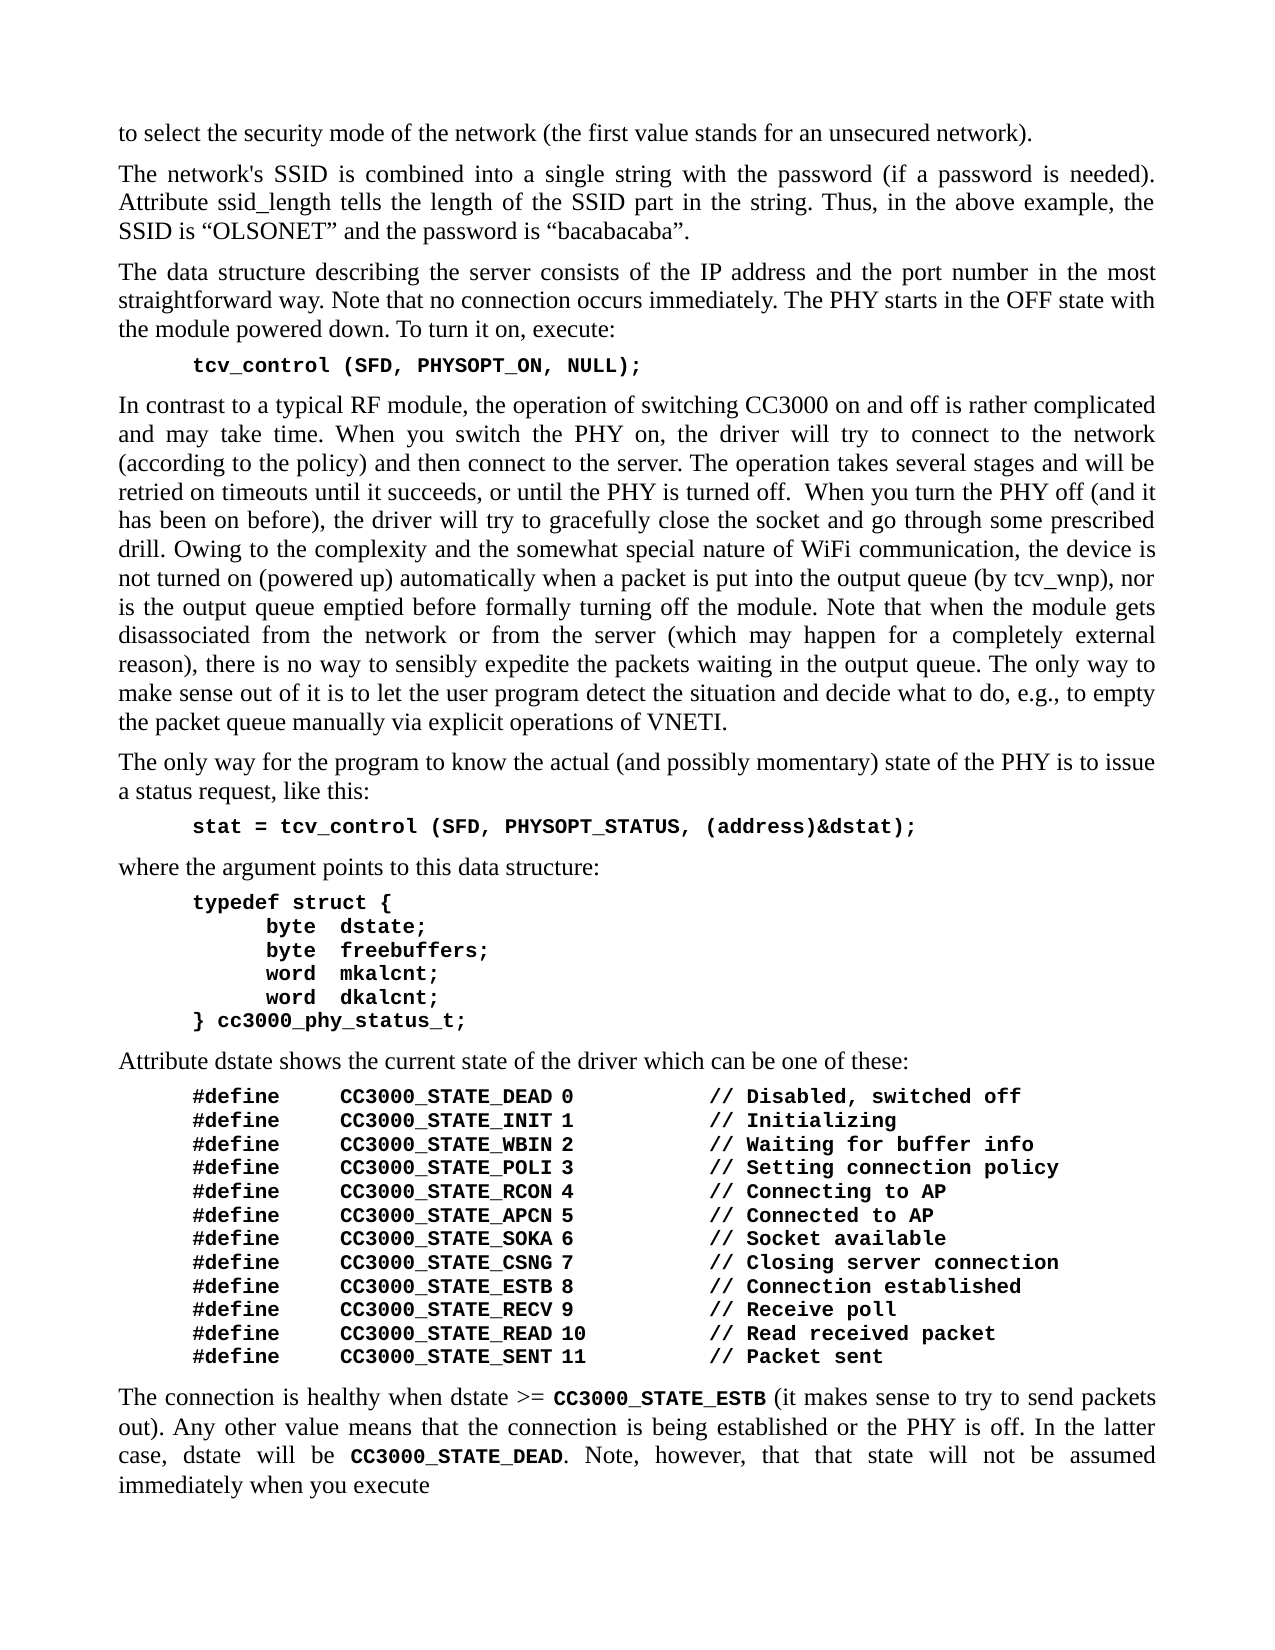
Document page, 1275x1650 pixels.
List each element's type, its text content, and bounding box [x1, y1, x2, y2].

text In contrast to a typical RF module, the operation of switching CC3000 on and off is rather complicated and may take time. When you switch the PHY on, the driver will try to connect to the network (according to the policy) and then connect to the server. The operation takes several stages and will be retried on timeouts until it succeeds, or until the PHY is turned off. When you turn the PHY off (and it has been on before), the driver will try to gracefully close the socket and go through some prescribed drill. Owing to the complexity and the somewhat special nature of WiFi communication, the device is not turned on (powered up) automatically when a packet is put into the output queue (by tcv_wnp), nor is the output queue emptied before formally turning off the module. Note that when the module gets disassociated from the network or from the server (which may happen for a completely external reason), there is no way to sensibly expedite the packets waiting in the output queue. The only way to make sense out of it is to let the user program detect the situation and decide what to do, e.g., to empty the packet queue manually via explicit operations of VNETI. [118, 390, 1157, 735]
text #define CC3000_STATE_APCN 5 // Connected to AP [118, 1205, 1157, 1228]
text word dkalcnt; [118, 987, 1157, 1011]
text #define CC3000_STATE_ESTB 8 // Connection established [118, 1276, 1157, 1299]
text #define CC3000_STATE_POLI 3 // Setting connection policy [118, 1157, 1157, 1181]
text where the argument points to this data structure: [118, 852, 1157, 881]
text The only way for the program to know the actual (and possibly momentary) state of the PHY is to issue a status request, like this: [118, 747, 1157, 804]
text byte freebuffers; [118, 939, 1157, 963]
text #define CC3000_STATE_RECV 9 // Receive poll [118, 1299, 1157, 1323]
text The data structure describing the server consists of the IP address and the port number in the most straightforward way. Note that no connection occurs immediately. The PHY starts in the OFF state with the module powered down. To turn it on, execute: [118, 257, 1157, 343]
text byte dstate; [118, 916, 1157, 939]
text typedef struct { [118, 892, 1157, 916]
text to select the security mode of the network (the first value stands for an unsecured network). [118, 118, 1157, 147]
text } cc3000_phy_status_t; [118, 1011, 1157, 1034]
text tcv_control (SFD, PHYSOPT_ON, NULL); [118, 355, 1157, 378]
text stat = tcv_control (SFD, PHYSOPT_STATUS, (address)&dstat); [118, 816, 1157, 840]
text Attribute dstate shows the current state of the driver which can be one of these: [118, 1046, 1157, 1075]
text #define CC3000_STATE_SOKA 6 // Socket available [118, 1228, 1157, 1252]
text word mkalcnt; [118, 963, 1157, 987]
text #define CC3000_STATE_INIT 1 // Initializing [118, 1110, 1157, 1134]
text #define CC3000_STATE_DEAD 0 // Disabled, switched off [118, 1086, 1157, 1110]
text The network's SSID is combined into a single string with the password (if a password is needed). Attribute ssid_length tells the length of the SSID part in the string. Thus, in the above example, the SSID is “OLSONET” and the password is “bacabacaba”. [118, 159, 1157, 245]
text #define CC3000_STATE_WBIN 2 // Waiting for buffer info [118, 1134, 1157, 1157]
text #define CC3000_STATE_READ 10 // Read received packet [118, 1323, 1157, 1347]
text #define CC3000_STATE_RCON 4 // Connecting to AP [118, 1181, 1157, 1205]
text The connection is healthy when dstate >= CC3000_STATE_ESTB (it makes sense to try to send packets out). Any other value means that the connection is being established or the PHY is off. In the latter case, dstate will be CC3000_STATE_DEAD. Note, however, that that state will not be assumed immediately when you execute [118, 1382, 1157, 1499]
text #define CC3000_STATE_CSNG 7 // Closing server connection [118, 1252, 1157, 1276]
text #define CC3000_STATE_SENT 11 // Packet sent [118, 1347, 1157, 1370]
